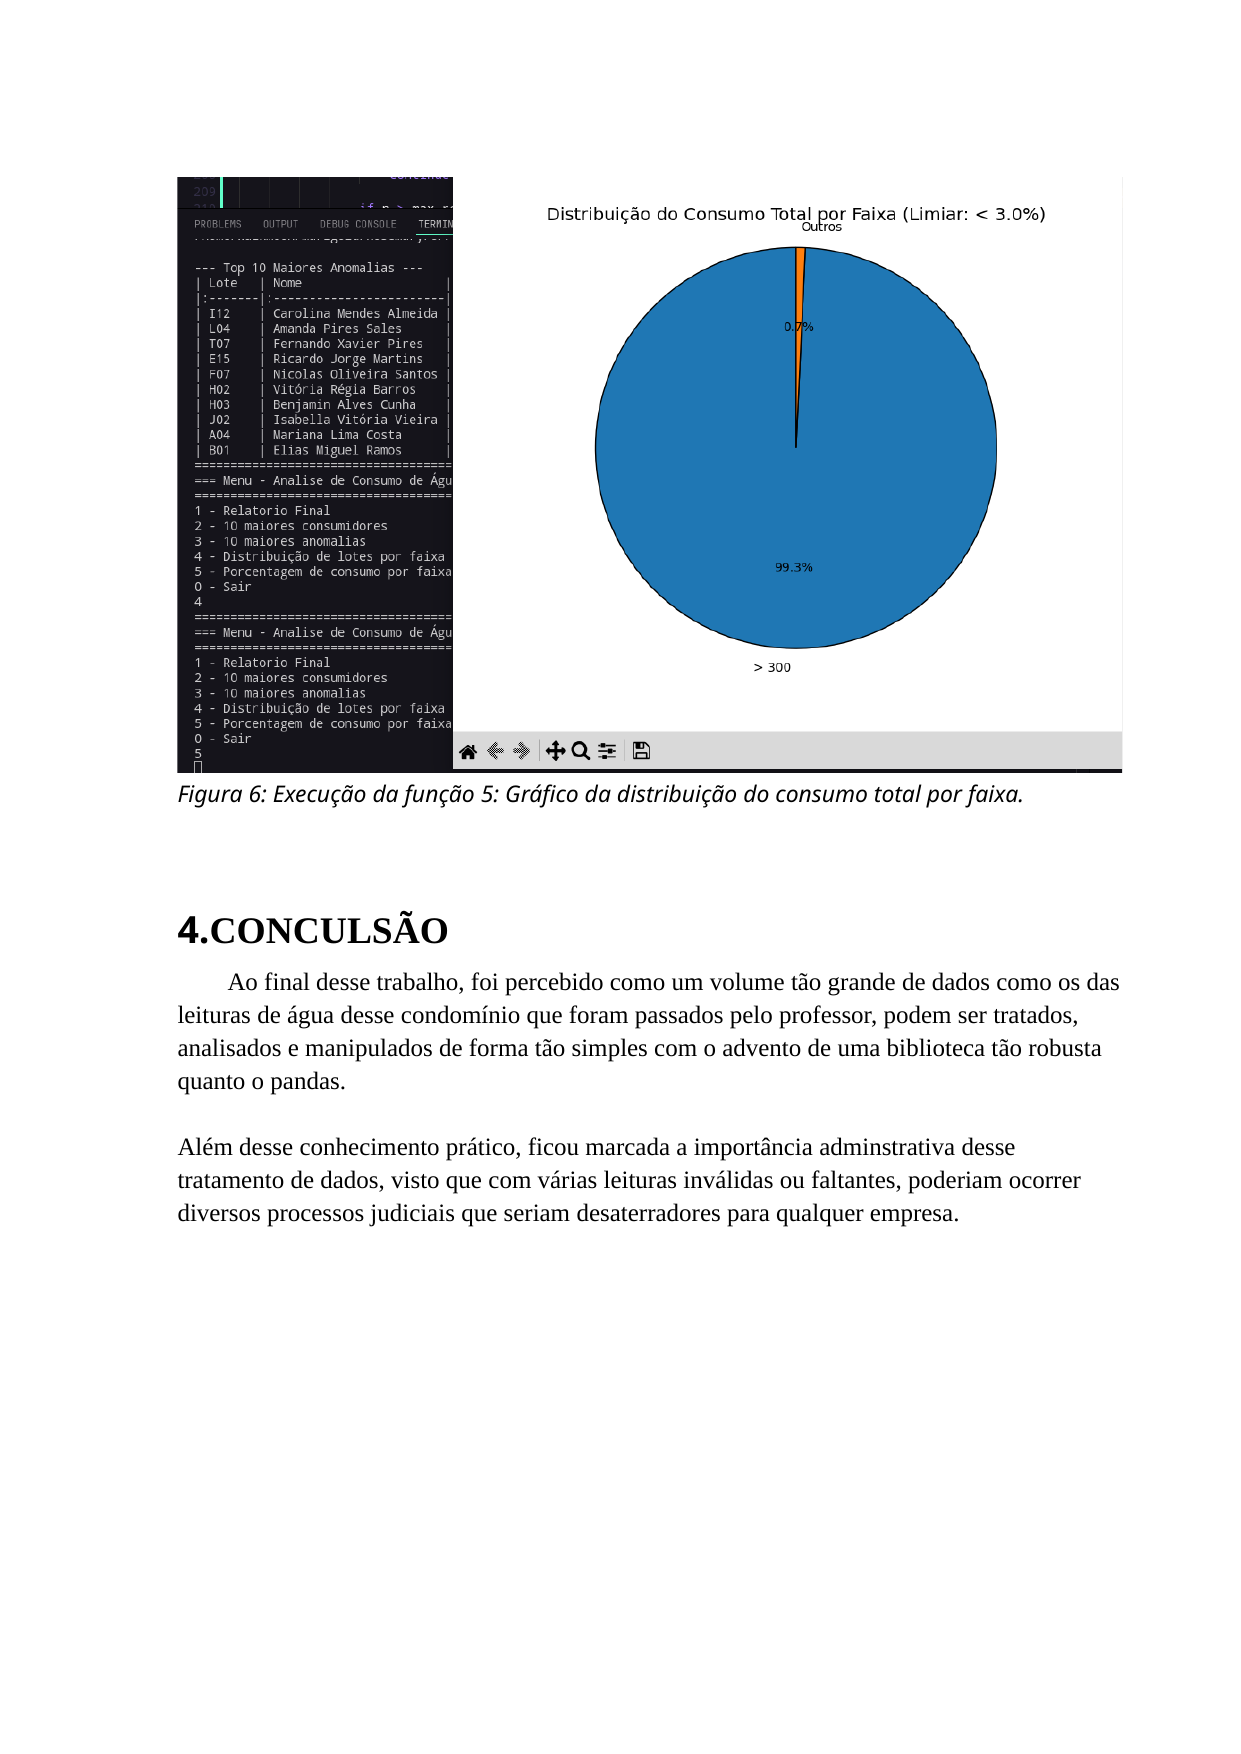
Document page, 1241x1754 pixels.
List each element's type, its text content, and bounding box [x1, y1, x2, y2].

subtitle 4.CONCULSÃO [177, 903, 1122, 954]
picture [177, 177, 1123, 773]
text Figura 6: Execução da função 5: Gráfico da distribuição do consumo total por faixa. [177, 773, 1122, 809]
text Ao final desse trabalho, foi percebido como um volume tão grande de dados como os das leituras de água desse condomínio que foram passados pelo professor, podem ser tratados, analisados e manipulados de forma tão simples com o advento de uma biblioteca tão robusta quanto o pandas. Além desse conhecimento prático, ficou marcada a importância adminstrativa desse tratamento de dados, visto que com várias leituras inválidas ou faltantes, poderiam ocorrer diversos processos judiciais que seriam desaterradores para qualquer empresa. [177, 967, 1122, 1227]
